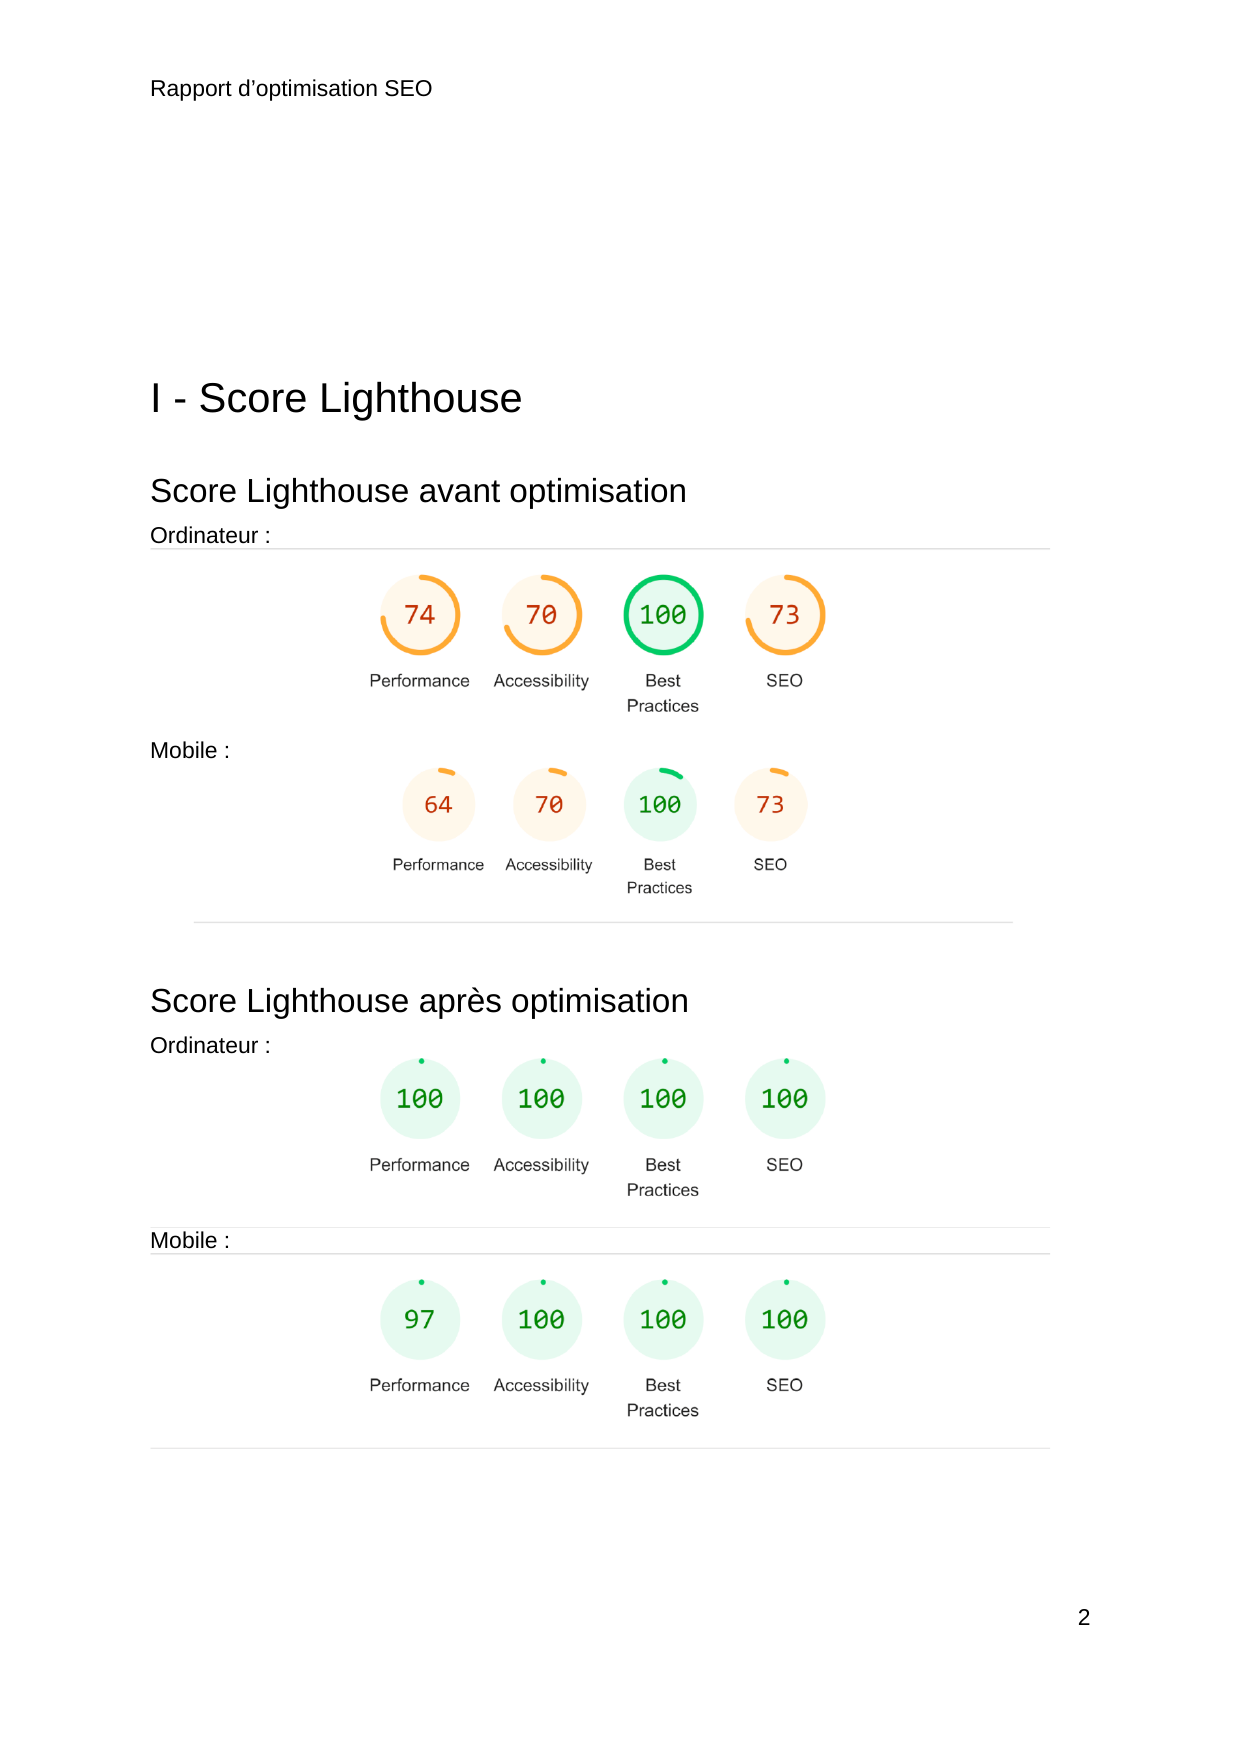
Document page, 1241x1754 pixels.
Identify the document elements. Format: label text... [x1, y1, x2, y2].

subtitle Score Lighthouse avant optimisation [150, 471, 1090, 509]
text Ordinateur : [150, 1032, 1090, 1058]
subtitle I - Score Lighthouse [150, 373, 1090, 421]
subtitle Score Lighthouse après optimisation [150, 981, 1090, 1019]
text Mobile : [150, 737, 1090, 764]
text Mobile : [150, 1227, 1090, 1253]
text Ordinateur : [150, 522, 1090, 548]
